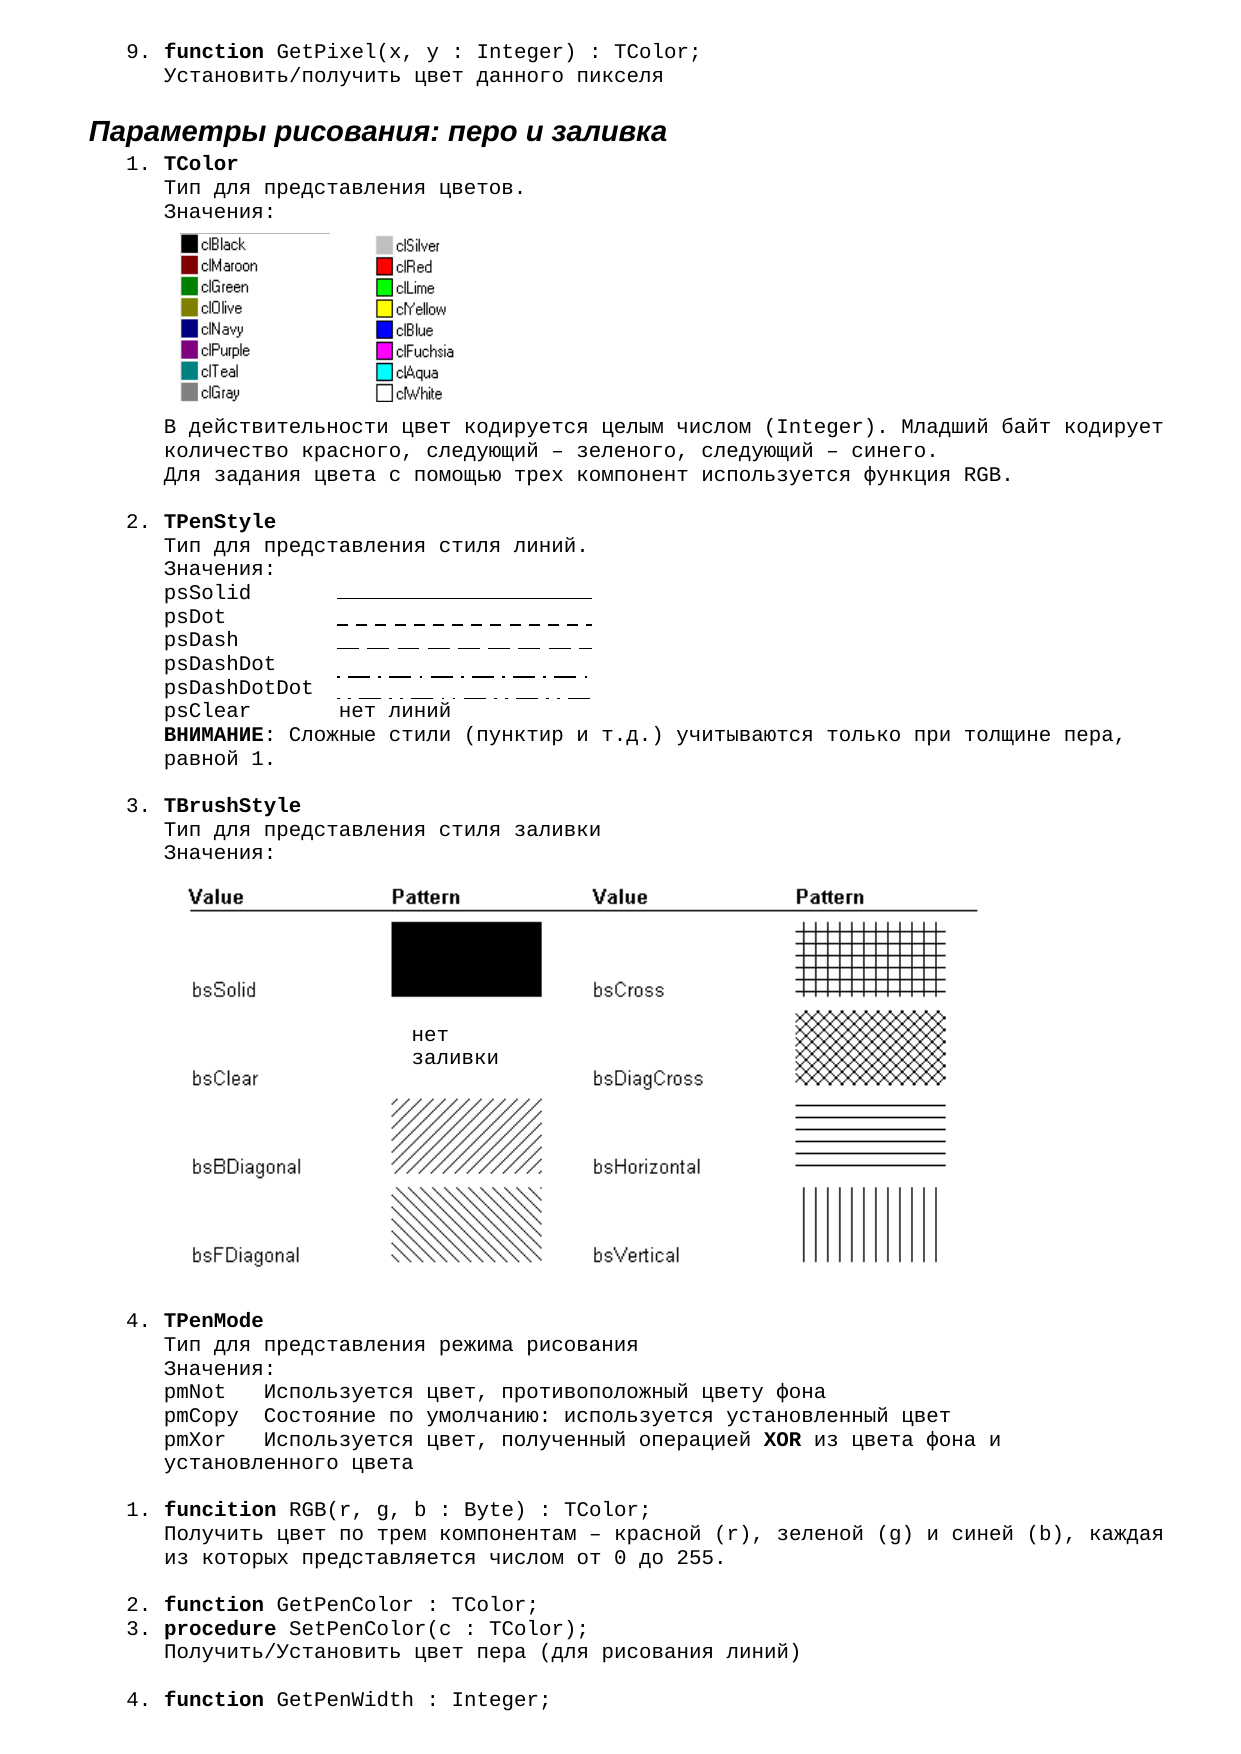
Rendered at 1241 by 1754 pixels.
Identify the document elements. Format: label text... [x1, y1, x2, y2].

list TColor Тип для представления цветов. Значения: В действительности цвет кодируется целым числом (Integer). Младший байт кодирует количество красного, следующий – зеленого, следующий – синего. Для задания цвета с помощью трех компонент используется функция RGB. [126, 153, 1181, 511]
list TPenStyle Тип для представления стиля линий. Значения: psSolid psDot psDash psDashDot psDashDotDot psClear нет линий ВНИМАНИЕ: Сложные стили (пунктир и т.д.) учитываются только при толщине пера, равной 1. [126, 511, 1181, 795]
list function GetPenWidth : Integer; [126, 1689, 1181, 1712]
list нет заливки [411, 1023, 513, 1071]
list procedure SetPenColor(c : TColor); Получить/Установить цвет пера (для рисования линий) [126, 1618, 1181, 1689]
list function GetPenColor : TColor; [126, 1594, 1181, 1618]
list TPenMode Тип для представления режима рисования Значения: pmNot Используется цвет, противоположный цвету фона pmCopy Cостояние по умолчанию: используется установленный цвет pmXor Используется цвет, полученный операцией XOR из цвета фона и установленного цвета [126, 1310, 1181, 1476]
subtitle Параметры рисования: перо и заливка [89, 114, 1181, 147]
picture [375, 235, 524, 402]
picture [180, 233, 330, 402]
list function GetPixel(x, y : Integer) : TСolor; Установить/получить цвет данного пикселя [126, 41, 1181, 89]
list TBrushStyle Тип для представления стиля заливки Значения: [126, 795, 1181, 1310]
list funcition RGB(r, g, b : Byte) : TColor; Получить цвет по трем компонентам – красной (r), зеленой (g) и синей (b), каждая из которых представляется числом от 0 до 255. [126, 1499, 1181, 1594]
picture [180, 875, 978, 1278]
